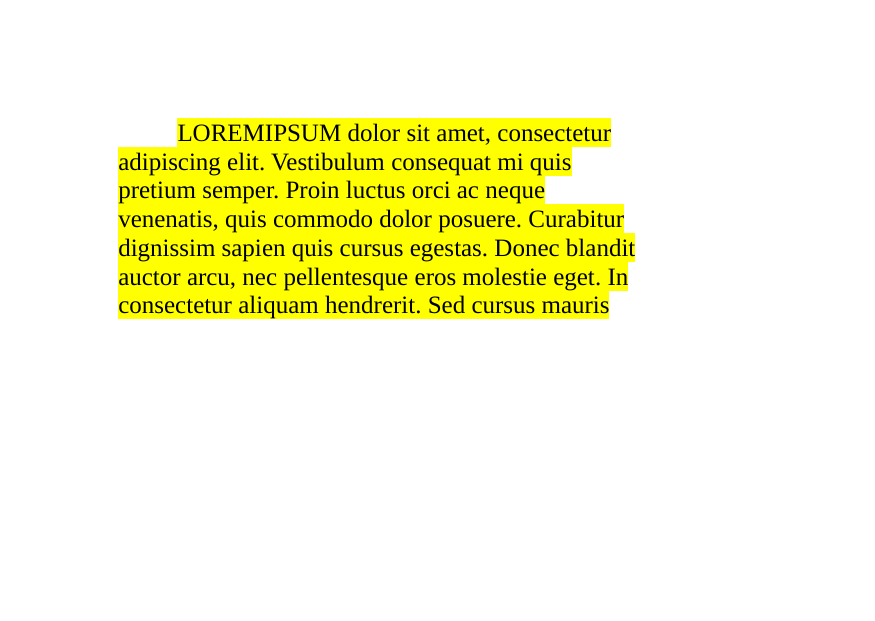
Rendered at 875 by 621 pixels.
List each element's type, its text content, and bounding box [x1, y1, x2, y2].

text LOREMIPSUM dolor sit amet, consectetur adipiscing elit. Vestibulum consequat mi quis pretium semper. Proin luctus orci ac neque venenatis, quis commodo dolor posuere. Curabitur dignissim sapien quis cursus egestas. Donec blandit auctor arcu, nec pellentesque eros molestie eget. In consectetur aliquam hendrerit. Sed cursus mauris [118, 118, 638, 319]
